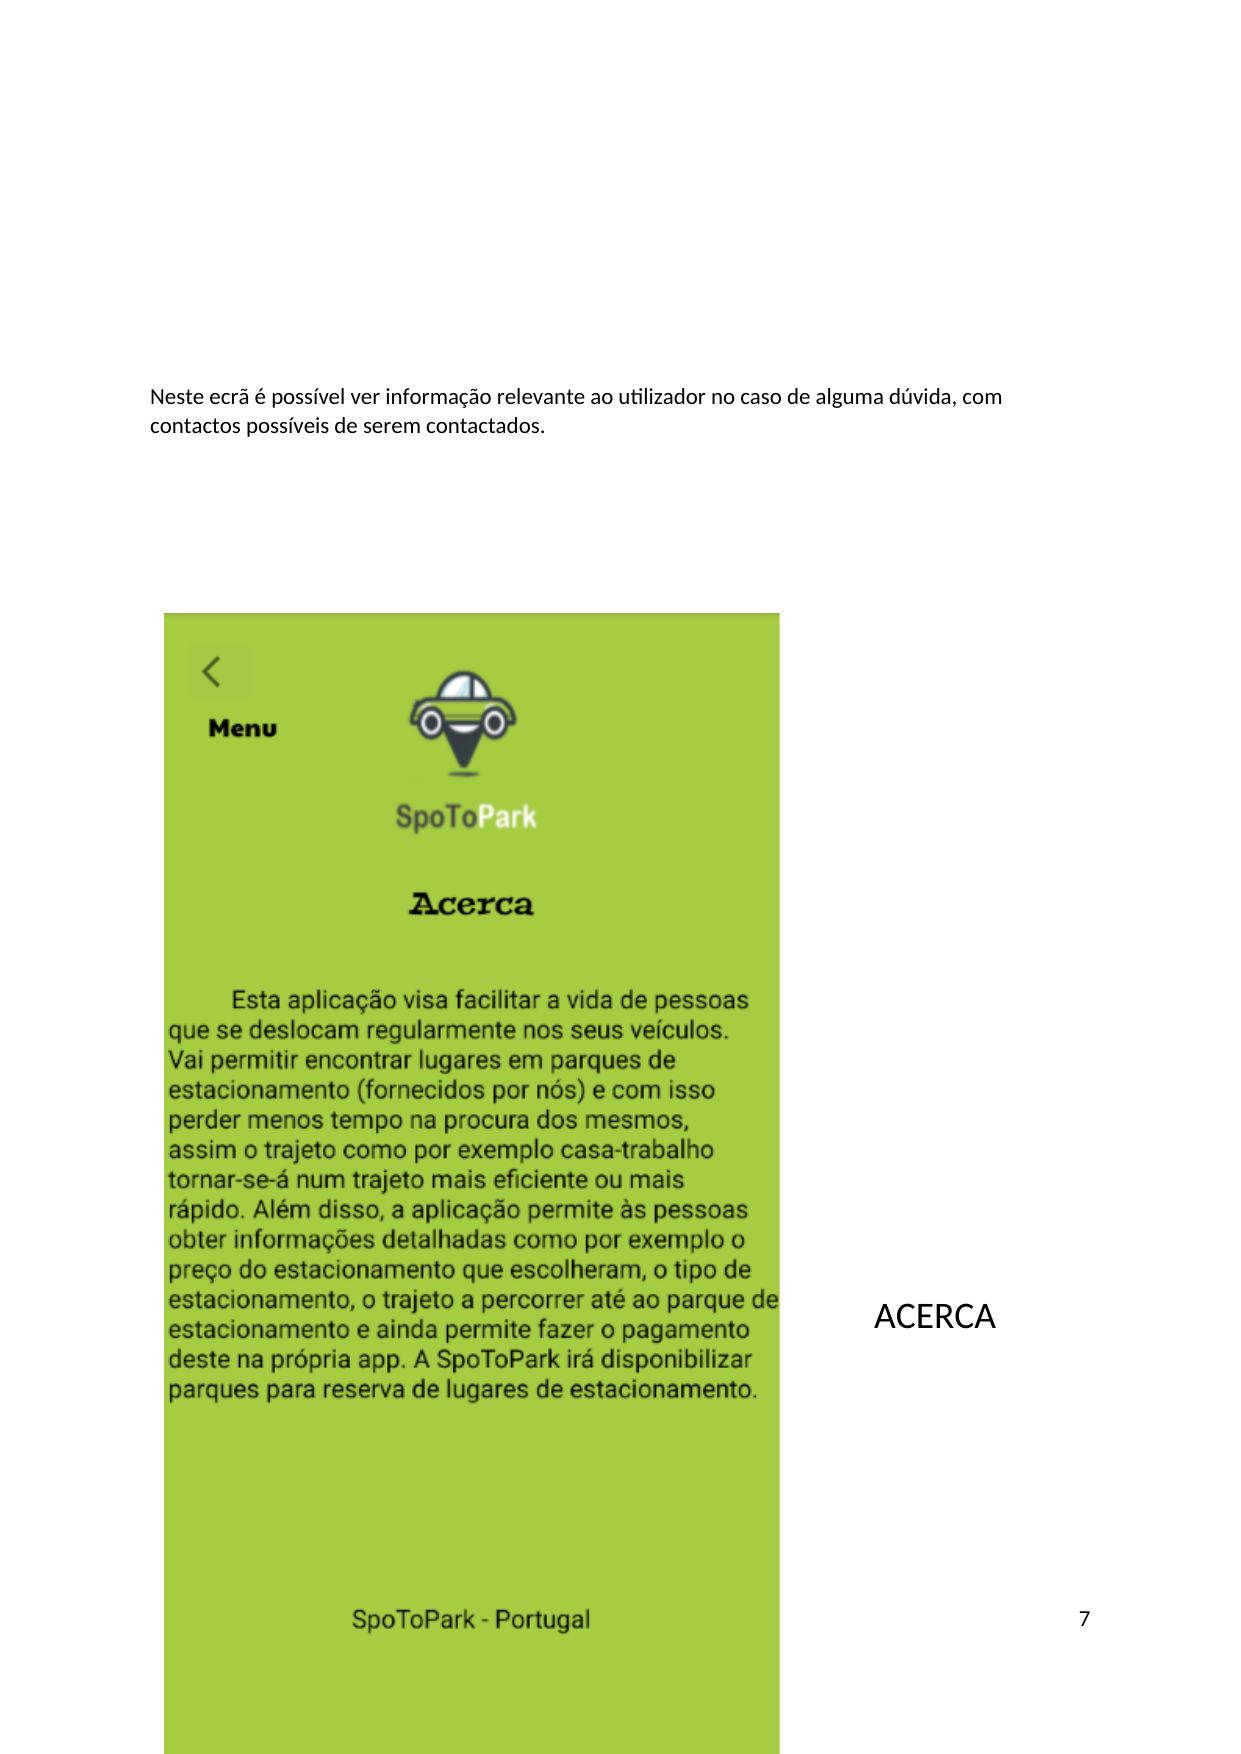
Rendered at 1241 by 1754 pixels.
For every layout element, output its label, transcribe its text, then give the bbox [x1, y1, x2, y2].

text Neste ecrã é possível ver informação relevante ao utilizador no caso de alguma dúvida, com contactos possíveis de serem contactados. [150, 382, 1090, 439]
text [150, 1292, 164, 1338]
text ACERCA [780, 1292, 1090, 1338]
